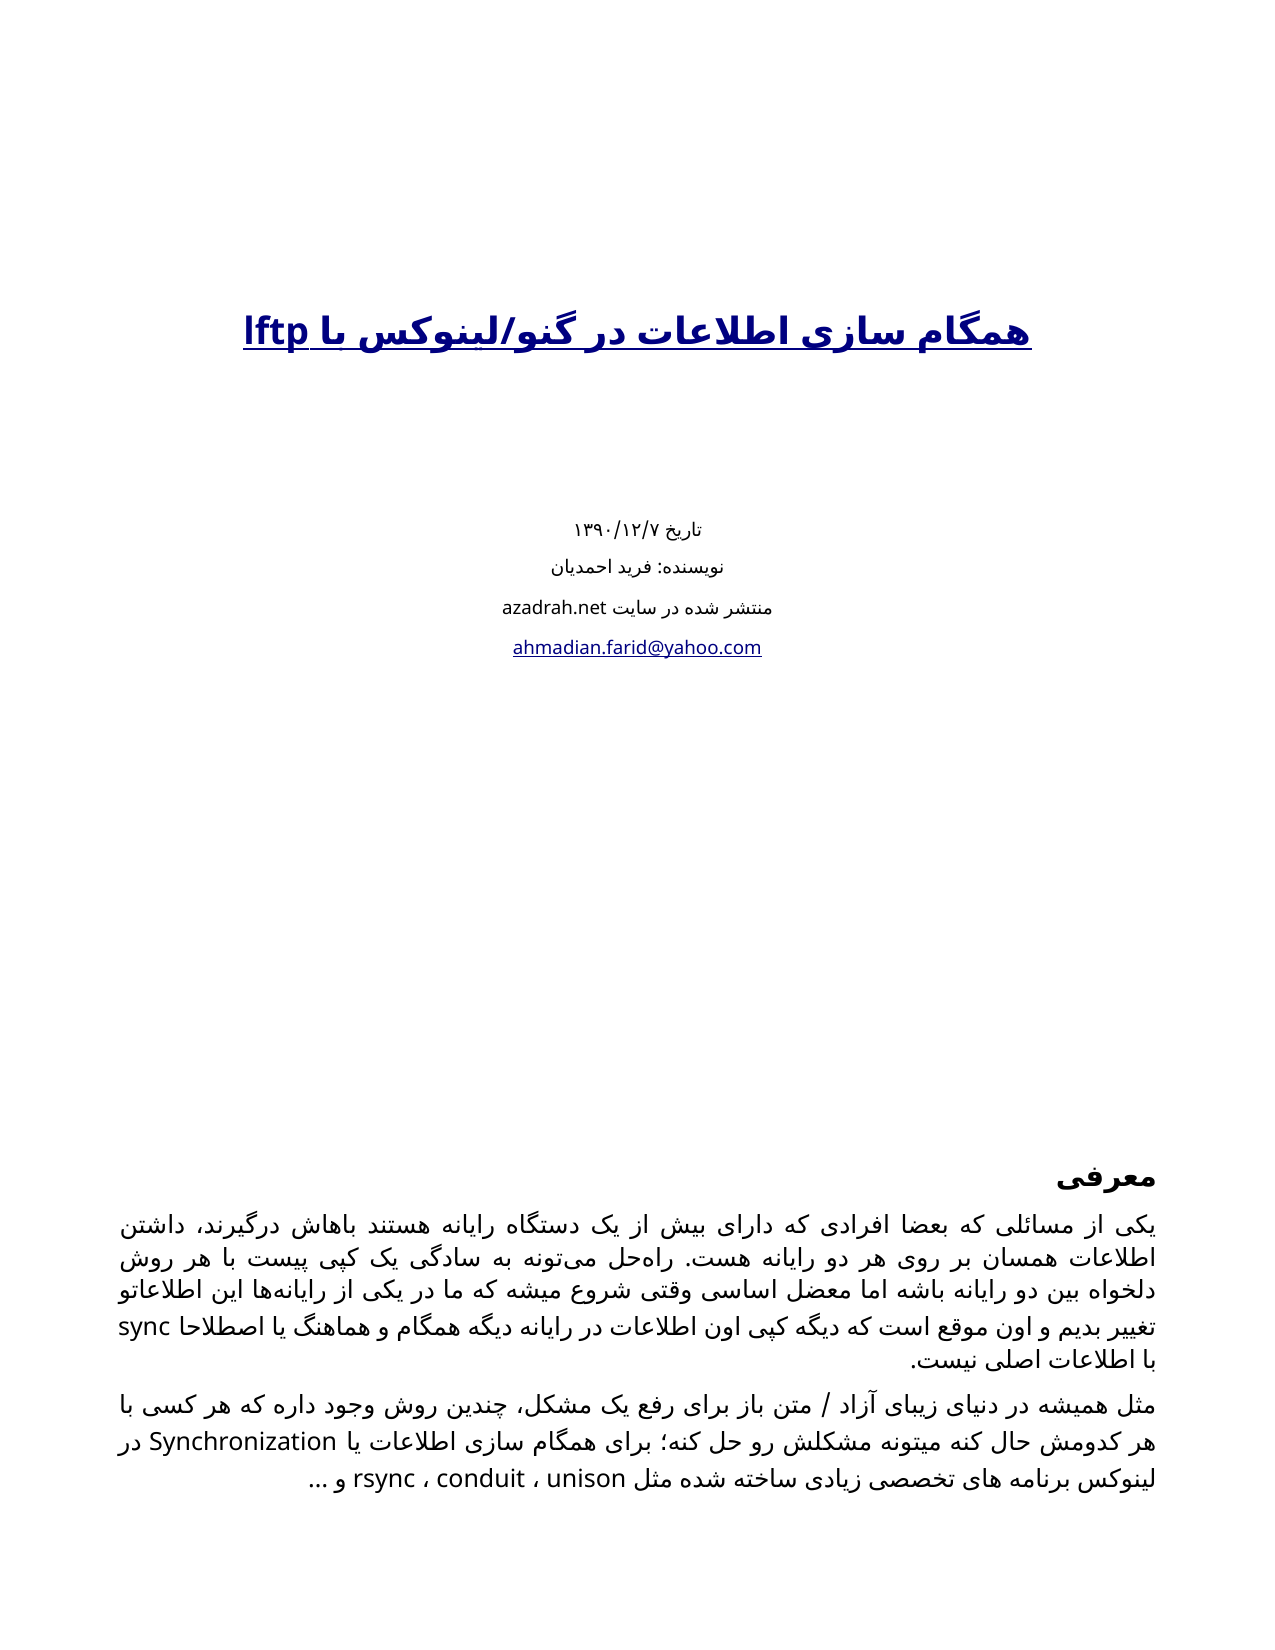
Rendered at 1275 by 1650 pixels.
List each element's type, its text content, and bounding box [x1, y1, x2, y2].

text ahmadian.farid@yahoo.com [118, 634, 1157, 660]
text تاریخ ۱۳۹۰/۱۲/۷ [118, 520, 1157, 544]
text نویسنده: فرید احمدیان [118, 557, 1157, 581]
text مثل همیشه در دنیای زیبای آزاد / متن باز برای رفع یک مشکل، چندین روش وجود داره که هر کسی با هر کدومش حال کنه میتونه مشکلش رو حل کنه؛ برای همگام سازی اطلاعات یا Synchronization در لینوکس برنامه های تخصصی زیادی ساخته شده مثل rsync ، conduit ، unison و … [118, 1391, 1157, 1497]
text یکی از مسائلی که بعضا افرادی که دارای بیش از یک دستگاه رایانه هستند باهاش درگیرند، داشتن اطلاعات همسان بر روی هر دو رایانه هست. راه‌حل می‌تونه به سادگی یک کپی پیست با هر روش دلخواه بین دو رایانه باشه اما معضل اساسی وقتی شروع میشه که ما در یکی از رایانه‌ها این اطلاعاتو تغییر بدیم و اون موقع است که دیگه کپی اون اطلاعات در رایانه دیگه همگام و هماهنگ یا اصطلاحا sync با اطلاعات اصلی نیست. [118, 1211, 1157, 1378]
subtitle همگام سازی اطلاعات در گنو/لینوکس با lftp [118, 304, 1157, 355]
text منتشر شده در سایت azadrah.net [118, 594, 1157, 622]
subtitle معرفی [118, 1160, 1157, 1198]
